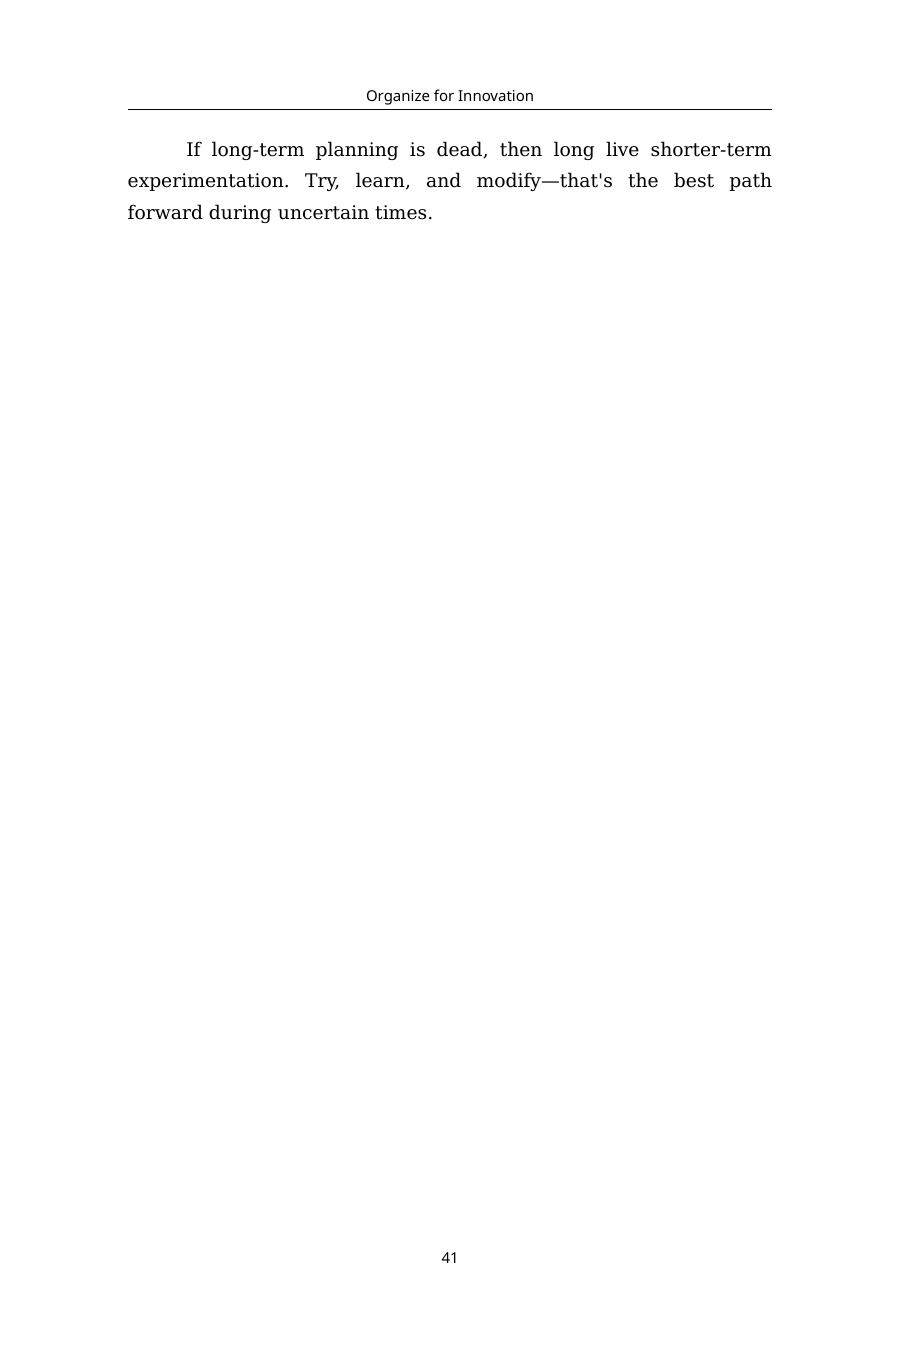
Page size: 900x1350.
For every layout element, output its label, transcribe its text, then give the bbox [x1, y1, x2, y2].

text If long-term planning is dead, then long live shorter-term experimentation. Try, learn, and modify—that's the best path forward during uncertain times. [127, 139, 772, 224]
